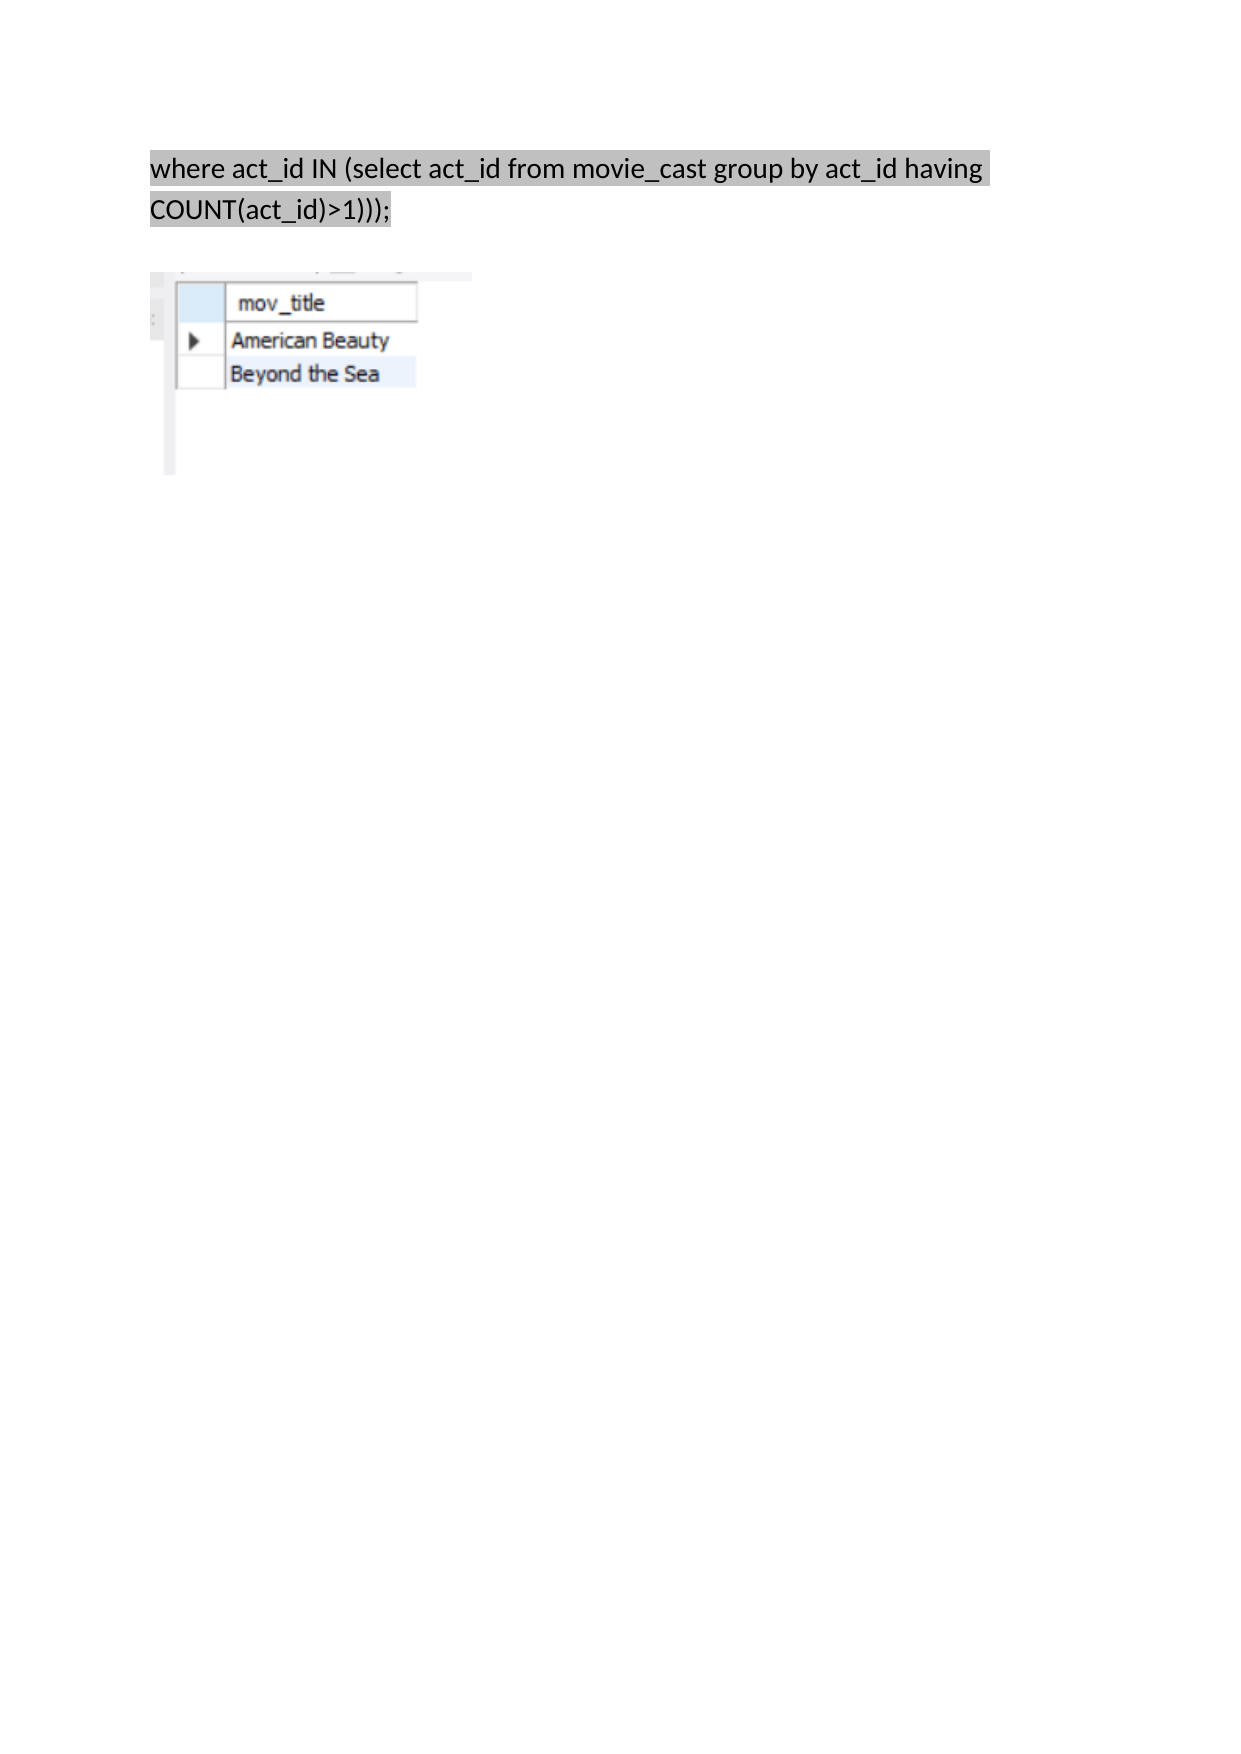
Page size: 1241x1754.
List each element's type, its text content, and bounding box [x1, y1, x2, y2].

picture [150, 272, 472, 475]
text where act_id IN (select act_id from movie_cast group by act_id having COUNT(act_id)>1))); [150, 150, 1090, 227]
